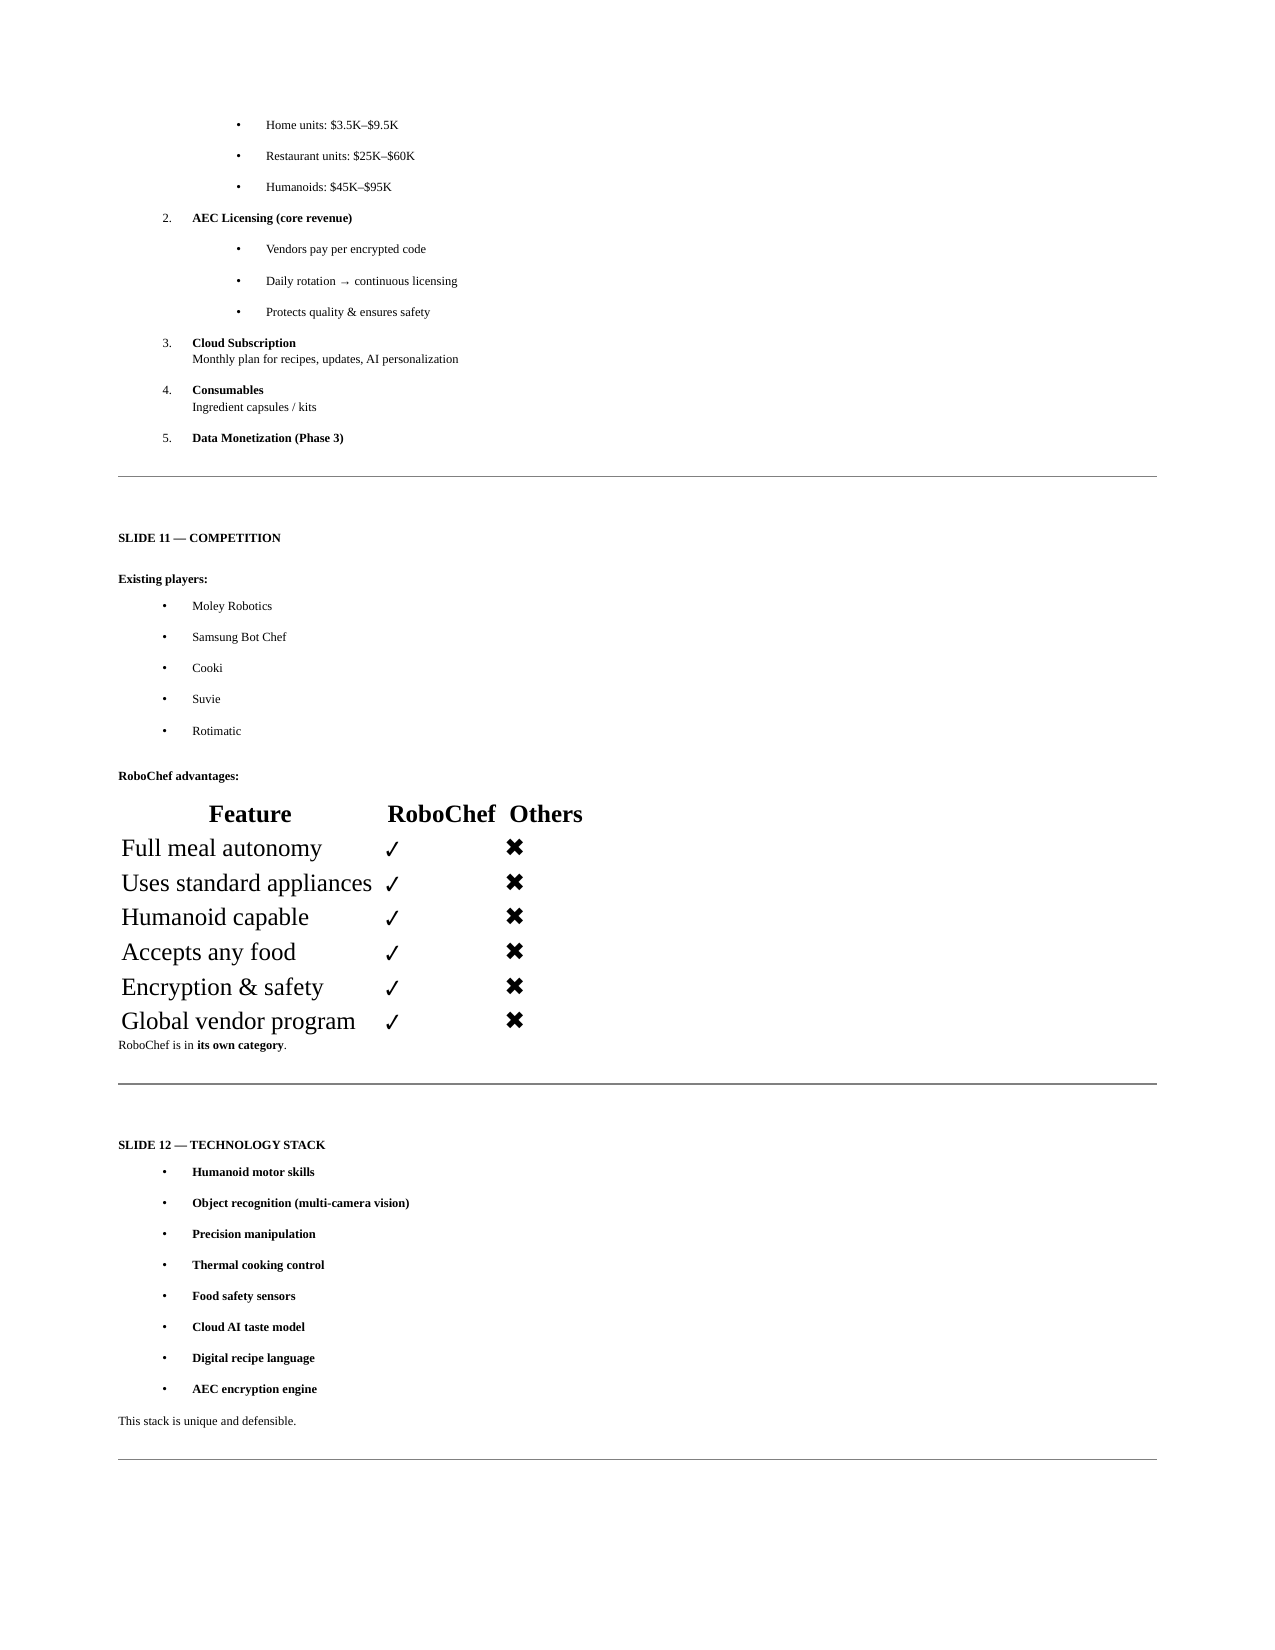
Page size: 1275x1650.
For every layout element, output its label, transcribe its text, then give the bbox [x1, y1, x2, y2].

table_cell ✖ [501, 830, 591, 865]
list Thermal cooking control [162, 1258, 1157, 1272]
list Consumables Ingredient capsules / kits [162, 383, 1157, 414]
table_cell Accepts any food [118, 934, 382, 969]
list Daily rotation → continuous licensing [236, 273, 1157, 288]
table_cell Humanoid capable [118, 900, 382, 934]
list Protects quality & ensures safety [236, 304, 1157, 319]
subtitle RoboChef advantages: [118, 769, 1157, 783]
list AEC encryption engine [162, 1382, 1157, 1397]
list Object recognition (multi-camera vision) [162, 1196, 1157, 1210]
list Vendors pay per encrypted code [236, 242, 1157, 257]
subtitle SLIDE 12 — TECHNOLOGY STACK [118, 1138, 1157, 1152]
table_cell Global vendor program [118, 1003, 382, 1038]
table_cell Encryption & safety [118, 969, 382, 1003]
list Restaurant units: $25K–$60K [236, 149, 1157, 163]
text RoboChef is in its own category. [118, 1038, 1157, 1052]
table_cell ✔ [382, 900, 501, 934]
list Home units: $3.5K–$9.5K [236, 118, 1157, 132]
text This stack is unique and defensible. [118, 1413, 1157, 1428]
subtitle Existing players: [118, 572, 1157, 587]
list AEC Licensing (core revenue) [162, 211, 1157, 226]
list Cooki [162, 661, 1157, 676]
list Food safety sensors [162, 1289, 1157, 1303]
table_cell ✖ [501, 900, 591, 934]
table_cell Full meal autonomy [118, 830, 382, 865]
table_cell ✖ [501, 865, 591, 899]
table_cell ✔ [382, 969, 501, 1003]
list Humanoids: $45K–$95K [236, 180, 1157, 194]
table_cell Uses standard appliances [118, 865, 382, 899]
table_cell ✖ [501, 1003, 591, 1038]
table_cell ✖ [501, 934, 591, 969]
list Digital recipe language [162, 1351, 1157, 1366]
list Samsung Bot Chef [162, 630, 1157, 644]
list Cloud AI taste model [162, 1320, 1157, 1334]
table_header Feature [118, 796, 382, 830]
table_cell ✔ [382, 830, 501, 865]
subtitle SLIDE 11 — COMPETITION [118, 531, 1157, 545]
table_cell ✔ [382, 865, 501, 899]
table_cell ✔ [382, 1003, 501, 1038]
list Suvie [162, 692, 1157, 707]
list Cloud Subscription Monthly plan for recipes, updates, AI personalization [162, 335, 1157, 366]
list Precision manipulation [162, 1227, 1157, 1241]
list Data Monetization (Phase 3) [162, 430, 1157, 445]
list Rotimatic [162, 723, 1157, 738]
list Humanoid motor skills [162, 1165, 1157, 1179]
list Moley Robotics [162, 599, 1157, 613]
table_cell ✖ [501, 969, 591, 1003]
table_cell ✔ [382, 934, 501, 969]
table_header RoboChef [382, 796, 501, 830]
table_header Others [501, 796, 591, 830]
